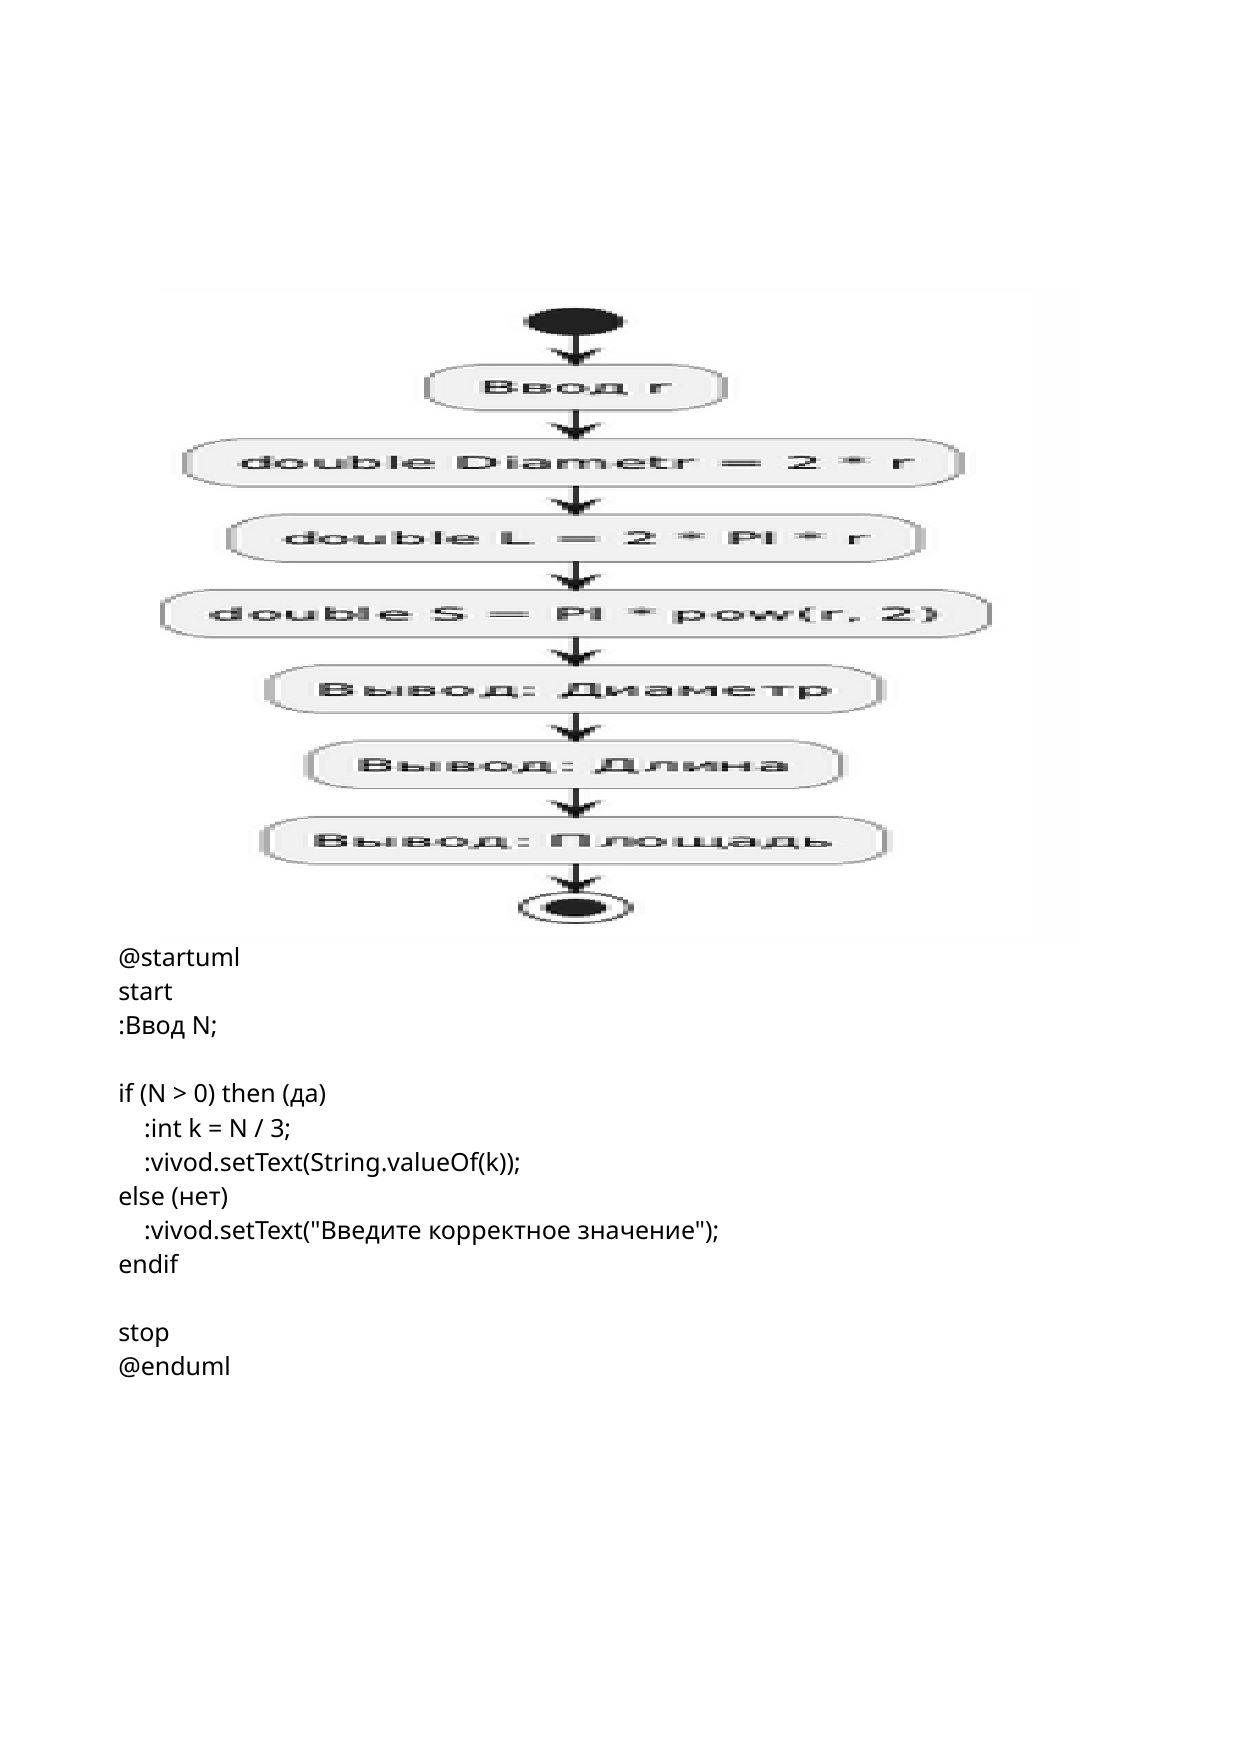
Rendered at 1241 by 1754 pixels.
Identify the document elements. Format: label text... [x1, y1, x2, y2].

text else (нет) [118, 1178, 1122, 1212]
text @enduml [118, 1349, 1122, 1383]
text :Ввод N; [118, 1008, 1122, 1042]
text if (N > 0) then (да) [118, 1076, 1122, 1110]
text stop [118, 1314, 1122, 1349]
text endif [118, 1246, 1122, 1281]
text :int k = N / 3; [118, 1110, 1122, 1144]
text @startuml [118, 288, 1122, 974]
text start [118, 974, 1122, 1008]
text :vivod.setText("Введите корректное значение"); [118, 1212, 1122, 1246]
text :vivod.setText(String.valueOf(k)); [118, 1144, 1122, 1178]
